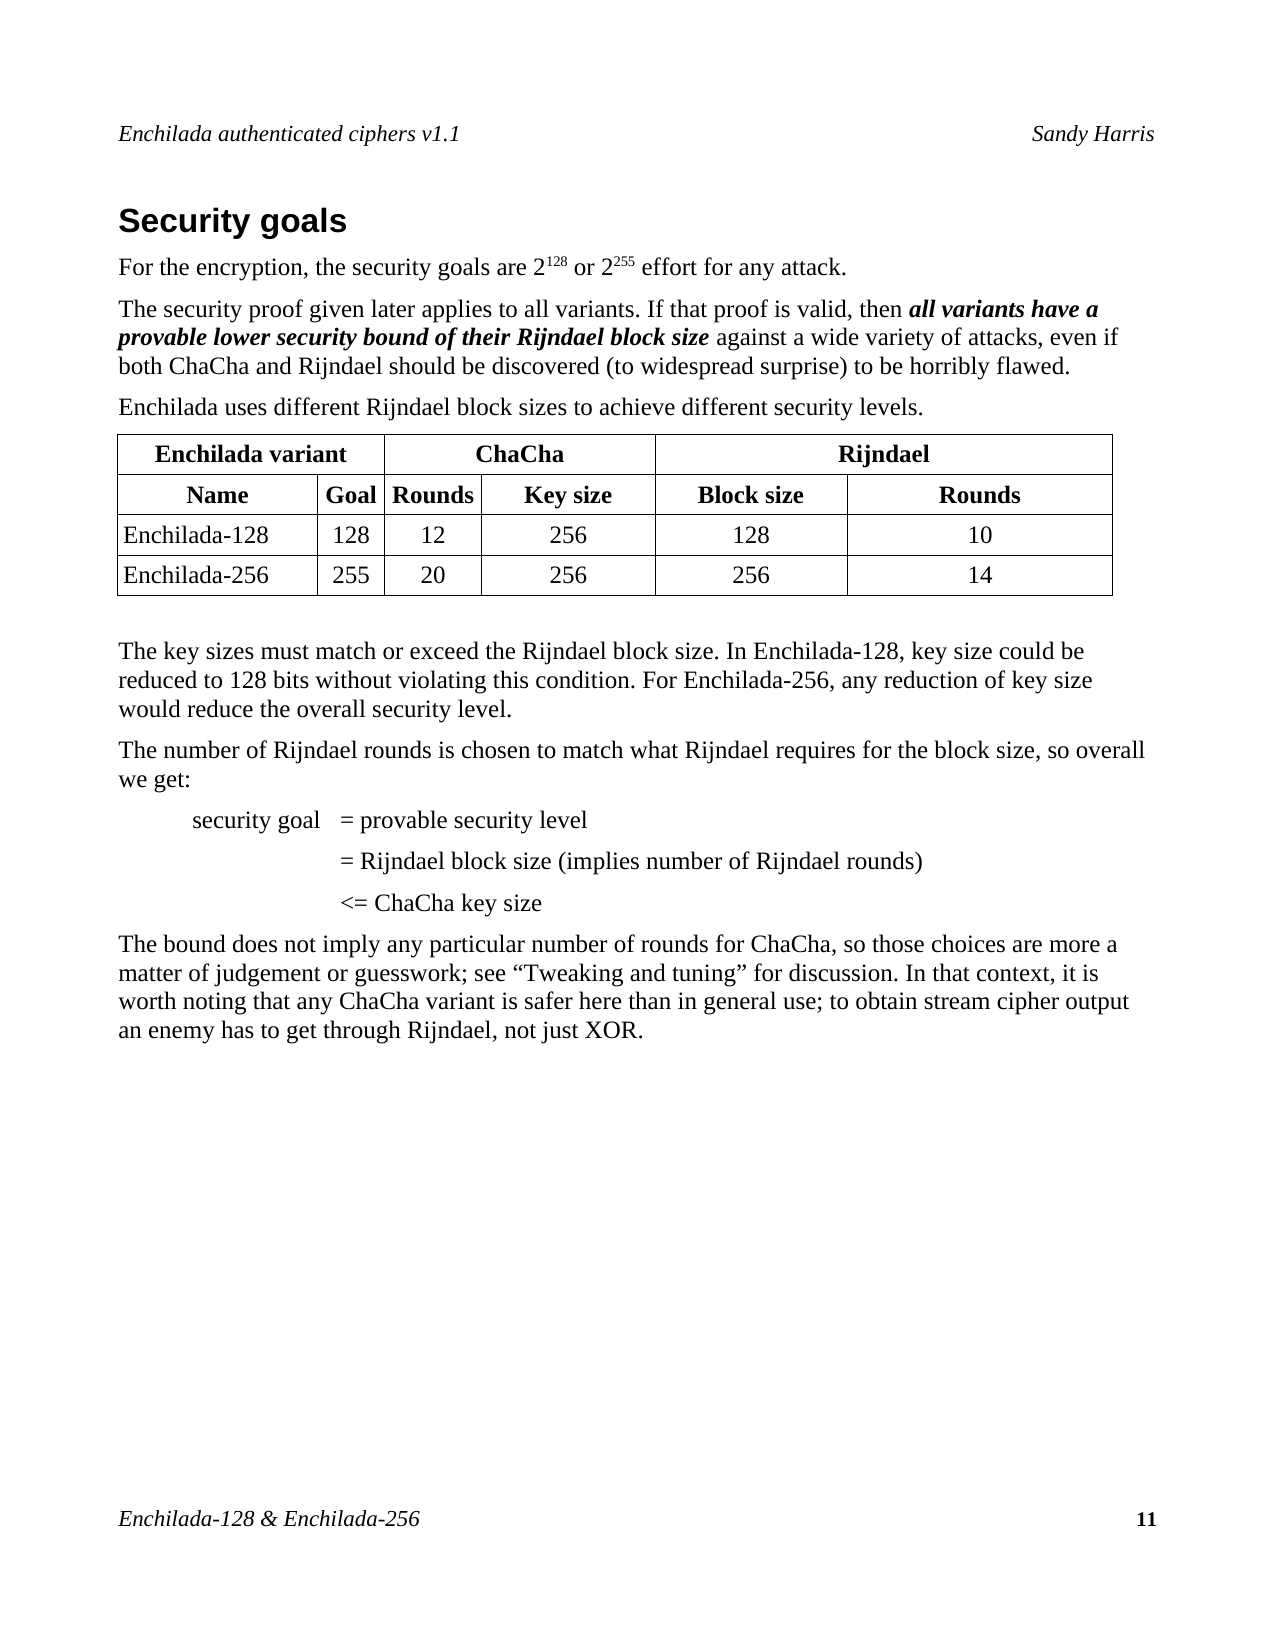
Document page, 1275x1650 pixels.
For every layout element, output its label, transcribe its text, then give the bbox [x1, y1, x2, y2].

table_cell 128 [656, 515, 847, 555]
table_cell Goal [318, 475, 384, 514]
text The key sizes must match or exceed the Rijndael block size. In Enchilada-128, key size could be reduced to 128 bits without violating this condition. For Enchilada-256, any reduction of key size would reduce the overall security level. [118, 636, 1157, 723]
text Enchilada uses different Rijndael block sizes to achieve different security levels. [118, 392, 1157, 421]
table_cell Enchilada-256 [118, 556, 317, 595]
table_cell Key size [482, 475, 655, 514]
table_header ChaCha [385, 435, 655, 474]
table_cell Enchilada-128 [118, 515, 317, 555]
text security goal = provable security level [118, 805, 1157, 834]
table_cell Rounds [385, 475, 481, 514]
text The bound does not imply any particular number of rounds for ChaCha, so those choices are more a matter of judgement or guesswork; see “Tweaking and tuning” for discussion. In that context, it is worth noting that any ChaCha variant is safer here than in general use; to obtain stream cipher output an enemy has to get through Rijndael, not just XOR. [118, 929, 1157, 1044]
table_cell 256 [656, 556, 847, 595]
table_cell 10 [848, 515, 1112, 555]
table_cell Block size [656, 475, 847, 514]
text <= ChaCha key size [118, 888, 1157, 916]
table_cell 256 [482, 556, 655, 595]
table_cell Rounds [848, 475, 1112, 514]
table_cell 128 [318, 515, 384, 555]
table_cell 14 [848, 556, 1112, 595]
text = Rijndael block size (implies number of Rijndael rounds) [118, 846, 1157, 875]
table_cell 256 [482, 515, 655, 555]
table_cell 255 [318, 556, 384, 595]
text For the encryption, the security goals are 2128 or 2255 effort for any attack. [118, 252, 1157, 281]
table_cell 20 [385, 556, 481, 595]
table_header Rijndael [656, 435, 1112, 474]
table_cell Name [118, 475, 317, 514]
table_cell 12 [385, 515, 481, 555]
text The security proof given later applies to all variants. If that proof is valid, then all variants have a provable lower security bound of their Rijndael block size against a wide variety of attacks, even if both ChaCha and Rijndael should be discovered (to widespread surprise) to be horribly flawed. [118, 294, 1157, 380]
table_header Enchilada variant [118, 435, 384, 474]
